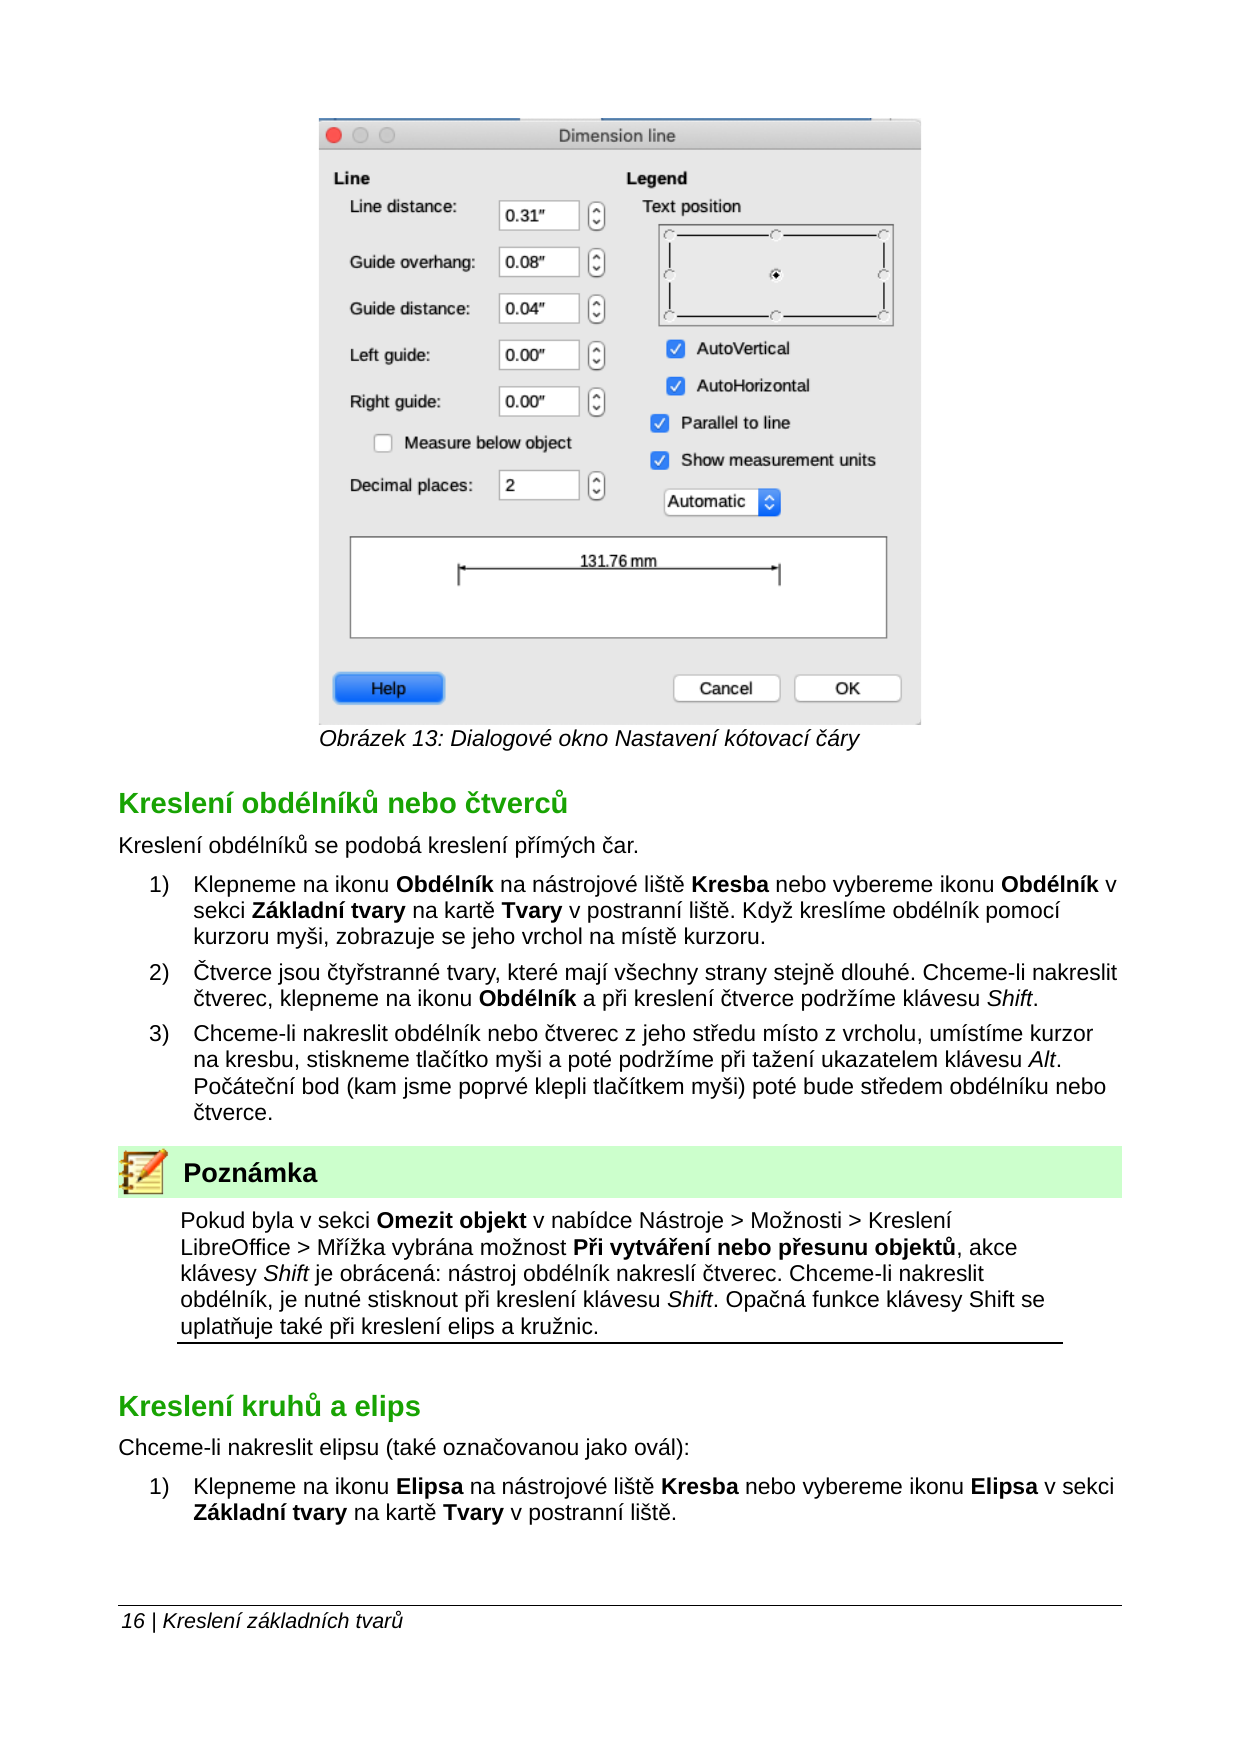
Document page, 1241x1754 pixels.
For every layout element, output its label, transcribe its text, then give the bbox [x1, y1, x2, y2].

text Kreslení obdélníků se podobá kreslení přímých čar. [118, 832, 1122, 858]
text Chceme-li nakreslit elipsu (také označovanou jako ovál): [118, 1434, 1122, 1460]
picture [318, 118, 922, 725]
picture [119, 1147, 170, 1198]
subtitle Kreslení obdélníků nebo čtverců [118, 786, 1122, 820]
list Klepneme na ikonu Obdélník na nástrojové liště Kresba nebo vybereme ikonu Obdélník v sekci Základní tvary na kartě Tvary v postranní liště. Když kreslíme obdélník pomocí kurzoru myši, zobrazuje se jeho vrchol na místě kurzoru. [169, 871, 1122, 950]
subtitle Kreslení kruhů a elips [118, 1389, 1122, 1422]
list Klepneme na ikonu Elipsa na nástrojové liště Kresba nebo vybereme ikonu Elipsa v sekci Základní tvary na kartě Tvary v postranní liště. [169, 1473, 1122, 1526]
list Čtverce jsou čtyřstranné tvary, které mají všechny strany stejně dlouhé. Chceme-li nakreslit čtverec, klepneme na ikonu Obdélník a při kreslení čtverce podržíme klávesu Shift. [169, 958, 1122, 1011]
list Chceme-li nakreslit obdélník nebo čtverec z jeho středu místo z vrcholu, umístíme kurzor na kresbu, stiskneme tlačítko myši a poté podržíme při tažení ukazatelem klávesu Alt. Počáteční bod (kam jsme poprvé klepli tlačítkem myši) poté bude středem obdélníku nebo čtverce. [169, 1020, 1122, 1126]
text Pokud byla v sekci Omezit objekt v nabídce Nástroje > Možnosti > Kreslení LibreOffice > Mřížka vybrána možnost Při vytváření nebo přesunu objektů, akce klávesy Shift je obrácená: nástroj obdélník nakreslí čtverec. Chceme-li nakreslit obdélník, je nutné stisknout při kreslení klávesu Shift. Opačná funkce klávesy Shift se uplatňuje také při kreslení elips a kružnic. [177, 1204, 1063, 1342]
subtitle Poznámka [118, 1146, 1122, 1198]
text Obrázek 13: Dialogové okno Nastavení kótovací čáry [319, 725, 921, 751]
